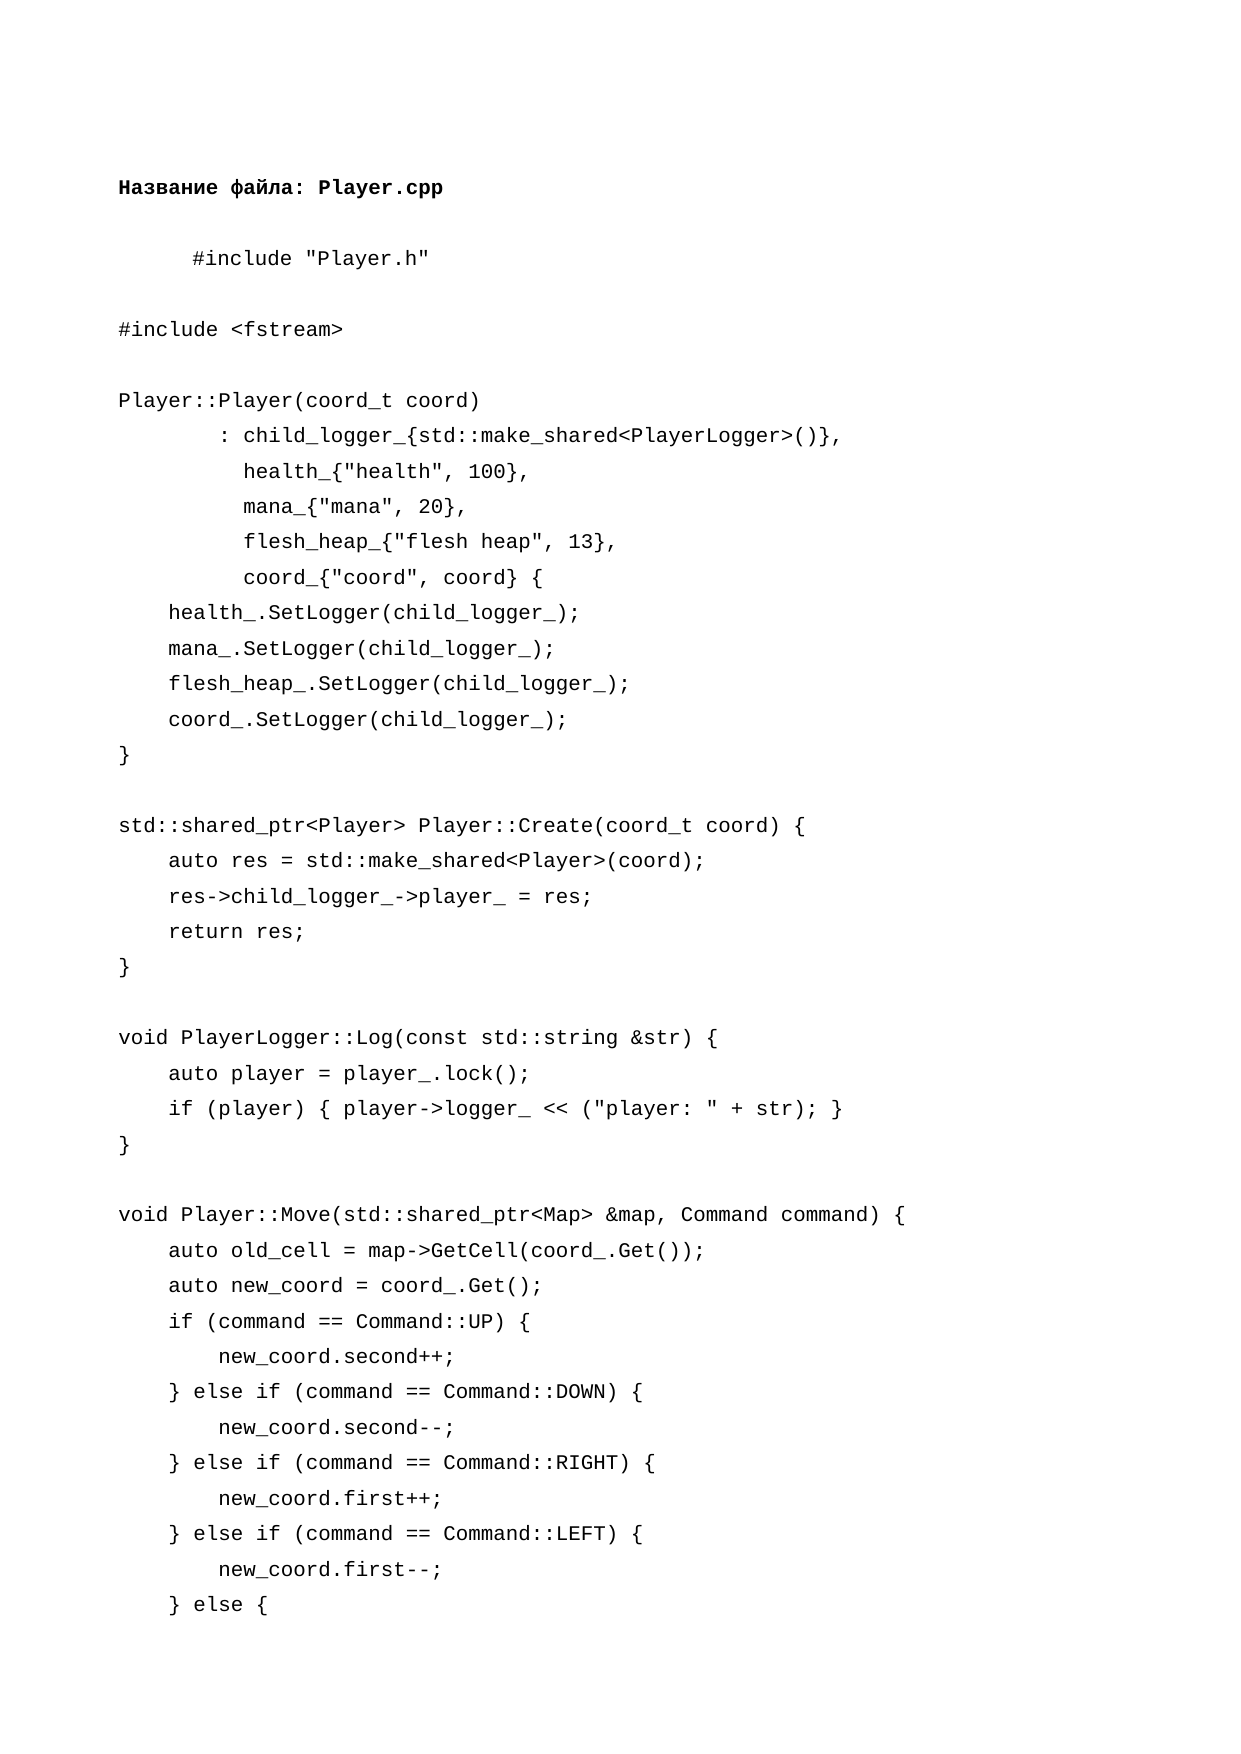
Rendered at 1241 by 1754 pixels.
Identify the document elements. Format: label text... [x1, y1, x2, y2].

text #include "Player.h" #include <fstream> Player::Player(coord_t coord) : child_logger_{std::make_shared<PlayerLogger>()}, health_{"health", 100}, mana_{"mana", 20}, flesh_heap_{"flesh heap", 13}, coord_{"coord", coord} { health_.SetLogger(child_logger_); mana_.SetLogger(child_logger_); flesh_heap_.SetLogger(child_logger_); coord_.SetLogger(child_logger_); } std::shared_ptr<Player> Player::Create(coord_t coord) { auto res = std::make_shared<Player>(coord); res->child_logger_->player_ = res; return res; } void PlayerLogger::Log(const std::string &str) { auto player = player_.lock(); if (player) { player->logger_ << ("player: " + str); } } void Player::Move(std::shared_ptr<Map> &map, Command command) { auto old_cell = map->GetCell(coord_.Get()); auto new_coord = coord_.Get(); if (command == Command::UP) { new_coord.second++; } else if (command == Command::DOWN) { new_coord.second--; } else if (command == Command::RIGHT) { new_coord.first++; } else if (command == Command::LEFT) { new_coord.first--; } else { [118, 248, 1122, 1618]
text Название файла: Player.cpp [118, 177, 1122, 201]
